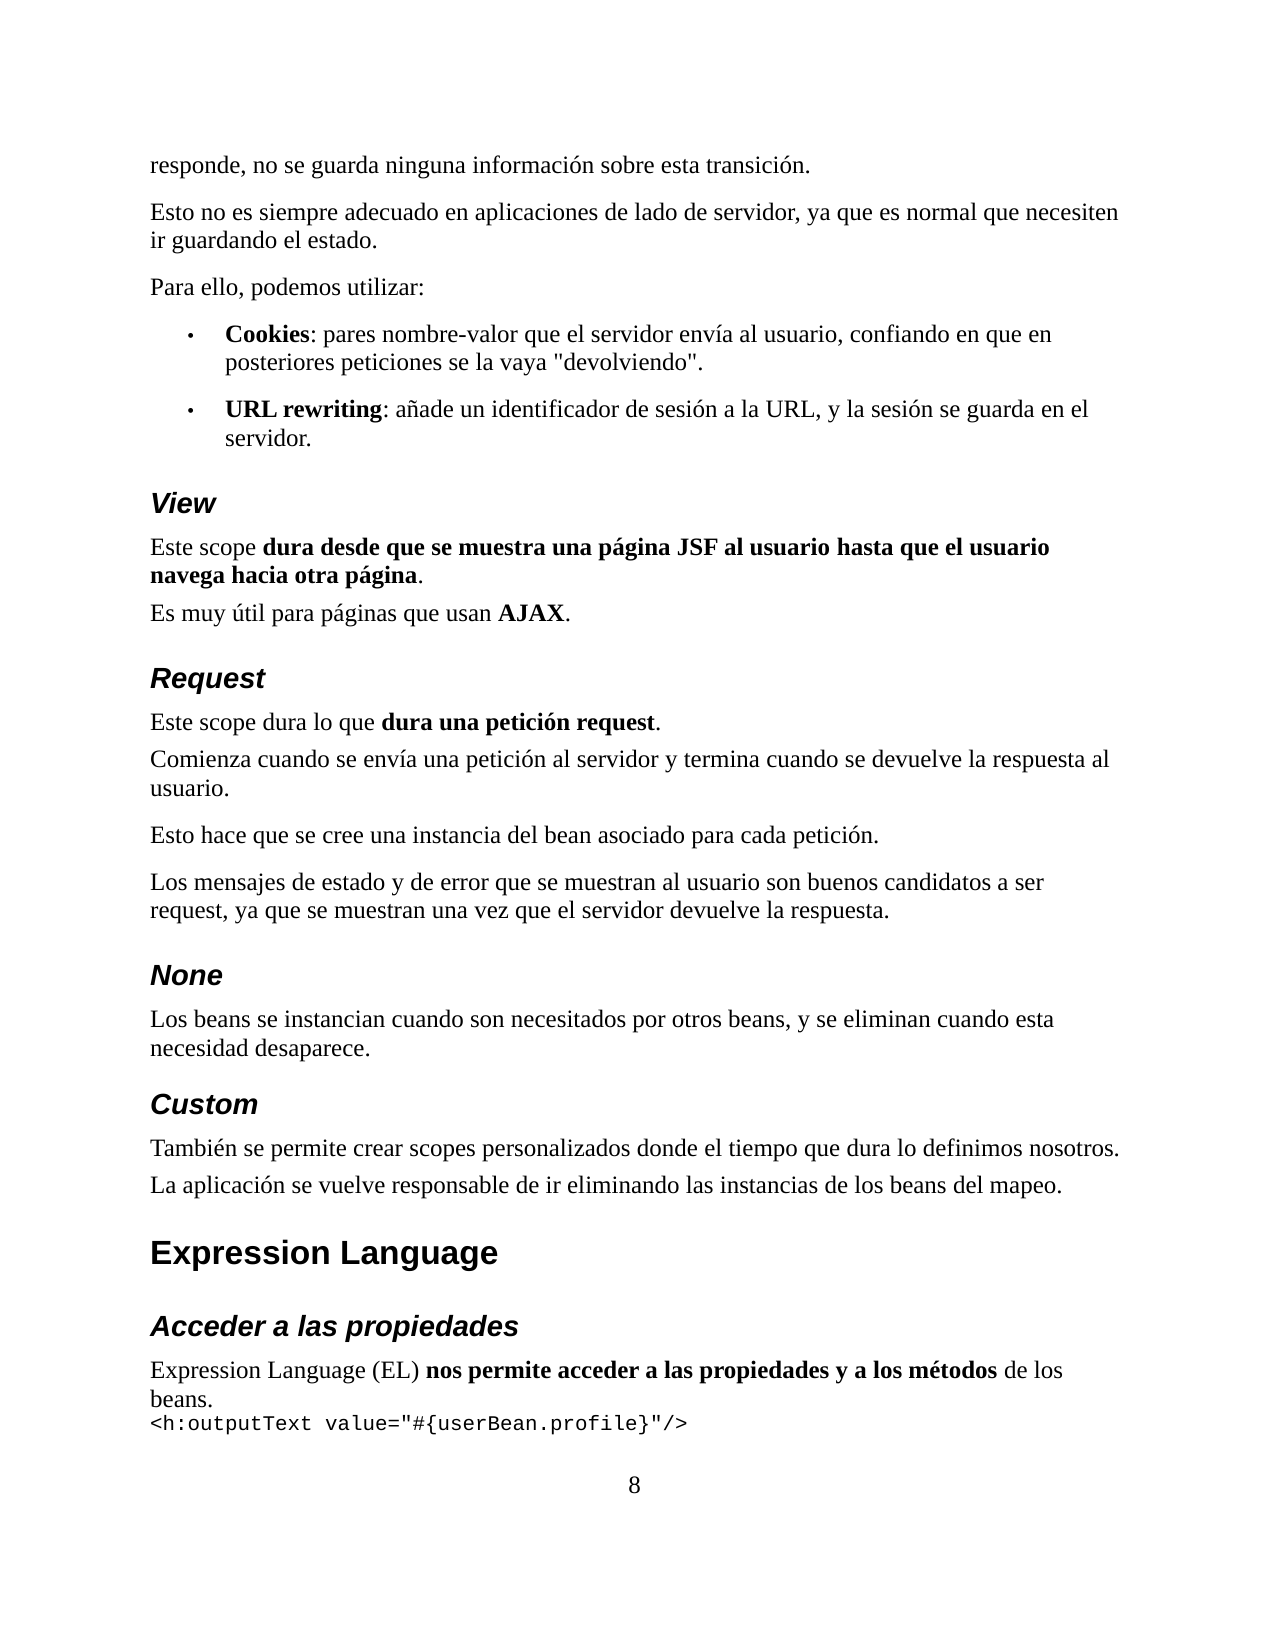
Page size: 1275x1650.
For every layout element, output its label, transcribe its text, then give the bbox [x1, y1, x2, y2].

text Es muy útil para páginas que usan AJAX. [150, 598, 1125, 627]
list Cookies: pares nombre-valor que el servidor envía al usuario, confiando en que en posteriores peticiones se la vaya "devolviendo". [187, 319, 1125, 376]
text Este scope dura desde que se muestra una página JSF al usuario hasta que el usuario navega hacia otra página. [150, 532, 1125, 589]
text Esto hace que se cree una instancia del bean asociado para cada petición. [150, 820, 1125, 849]
text La aplicación se vuelve responsable de ir eliminando las instancias de los beans del mapeo. [150, 1170, 1125, 1199]
subtitle Request [150, 661, 1125, 694]
text Comienza cuando se envía una petición al servidor y termina cuando se devuelve la respuesta al usuario. [150, 744, 1125, 802]
subtitle Expression Language [150, 1233, 1125, 1272]
subtitle Acceder a las propiedades [150, 1309, 1125, 1343]
text Para ello, podemos utilizar: [150, 272, 1125, 301]
text responde, no se guarda ninguna información sobre esta transición. [150, 150, 1125, 179]
subtitle View [150, 486, 1125, 519]
text Expression Language (EL) nos permite acceder a las propiedades y a los métodos de los beans. [150, 1355, 1125, 1413]
text Los beans se instancian cuando son necesitados por otros beans, y se eliminan cuando esta necesidad desaparece. [150, 1004, 1125, 1062]
text Este scope dura lo que dura una petición request. [150, 707, 1125, 736]
subtitle None [150, 958, 1125, 992]
text Los mensajes de estado y de error que se muestran al usuario son buenos candidatos a ser request, ya que se muestran una vez que el servidor devuelve la respuesta. [150, 867, 1125, 924]
text También se permite crear scopes personalizados donde el tiempo que dura lo definimos nosotros. [150, 1133, 1125, 1161]
subtitle Custom [150, 1087, 1125, 1120]
text <h:outputText value="#{userBean.profile}"/> [150, 1413, 1125, 1436]
text Esto no es siempre adecuado en aplicaciones de lado de servidor, ya que es normal que necesiten ir guardando el estado. [150, 197, 1125, 254]
list URL rewriting: añade un identificador de sesión a la URL, y la sesión se guarda en el servidor. [187, 394, 1125, 452]
